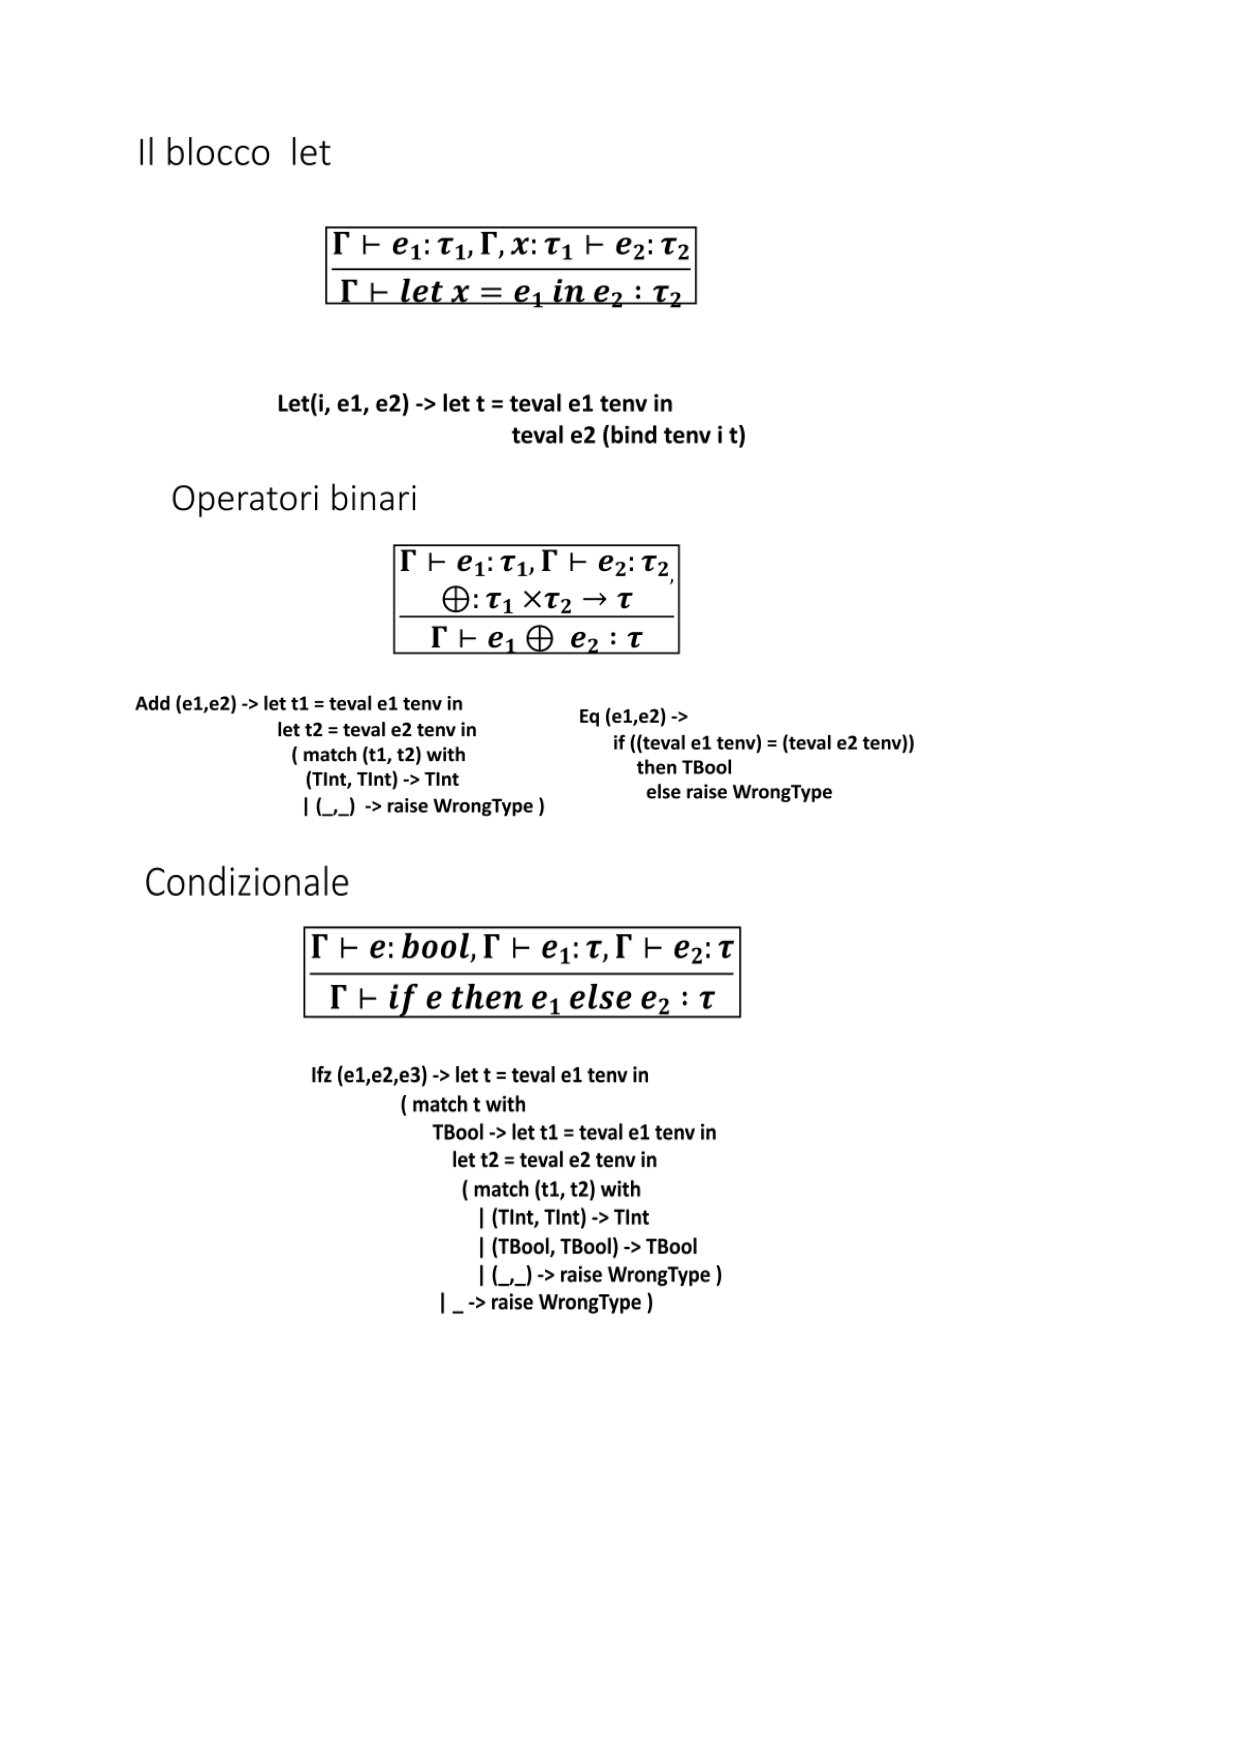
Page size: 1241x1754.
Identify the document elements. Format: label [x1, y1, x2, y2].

picture [131, 125, 761, 461]
picture [128, 860, 752, 1321]
picture [122, 475, 922, 825]
